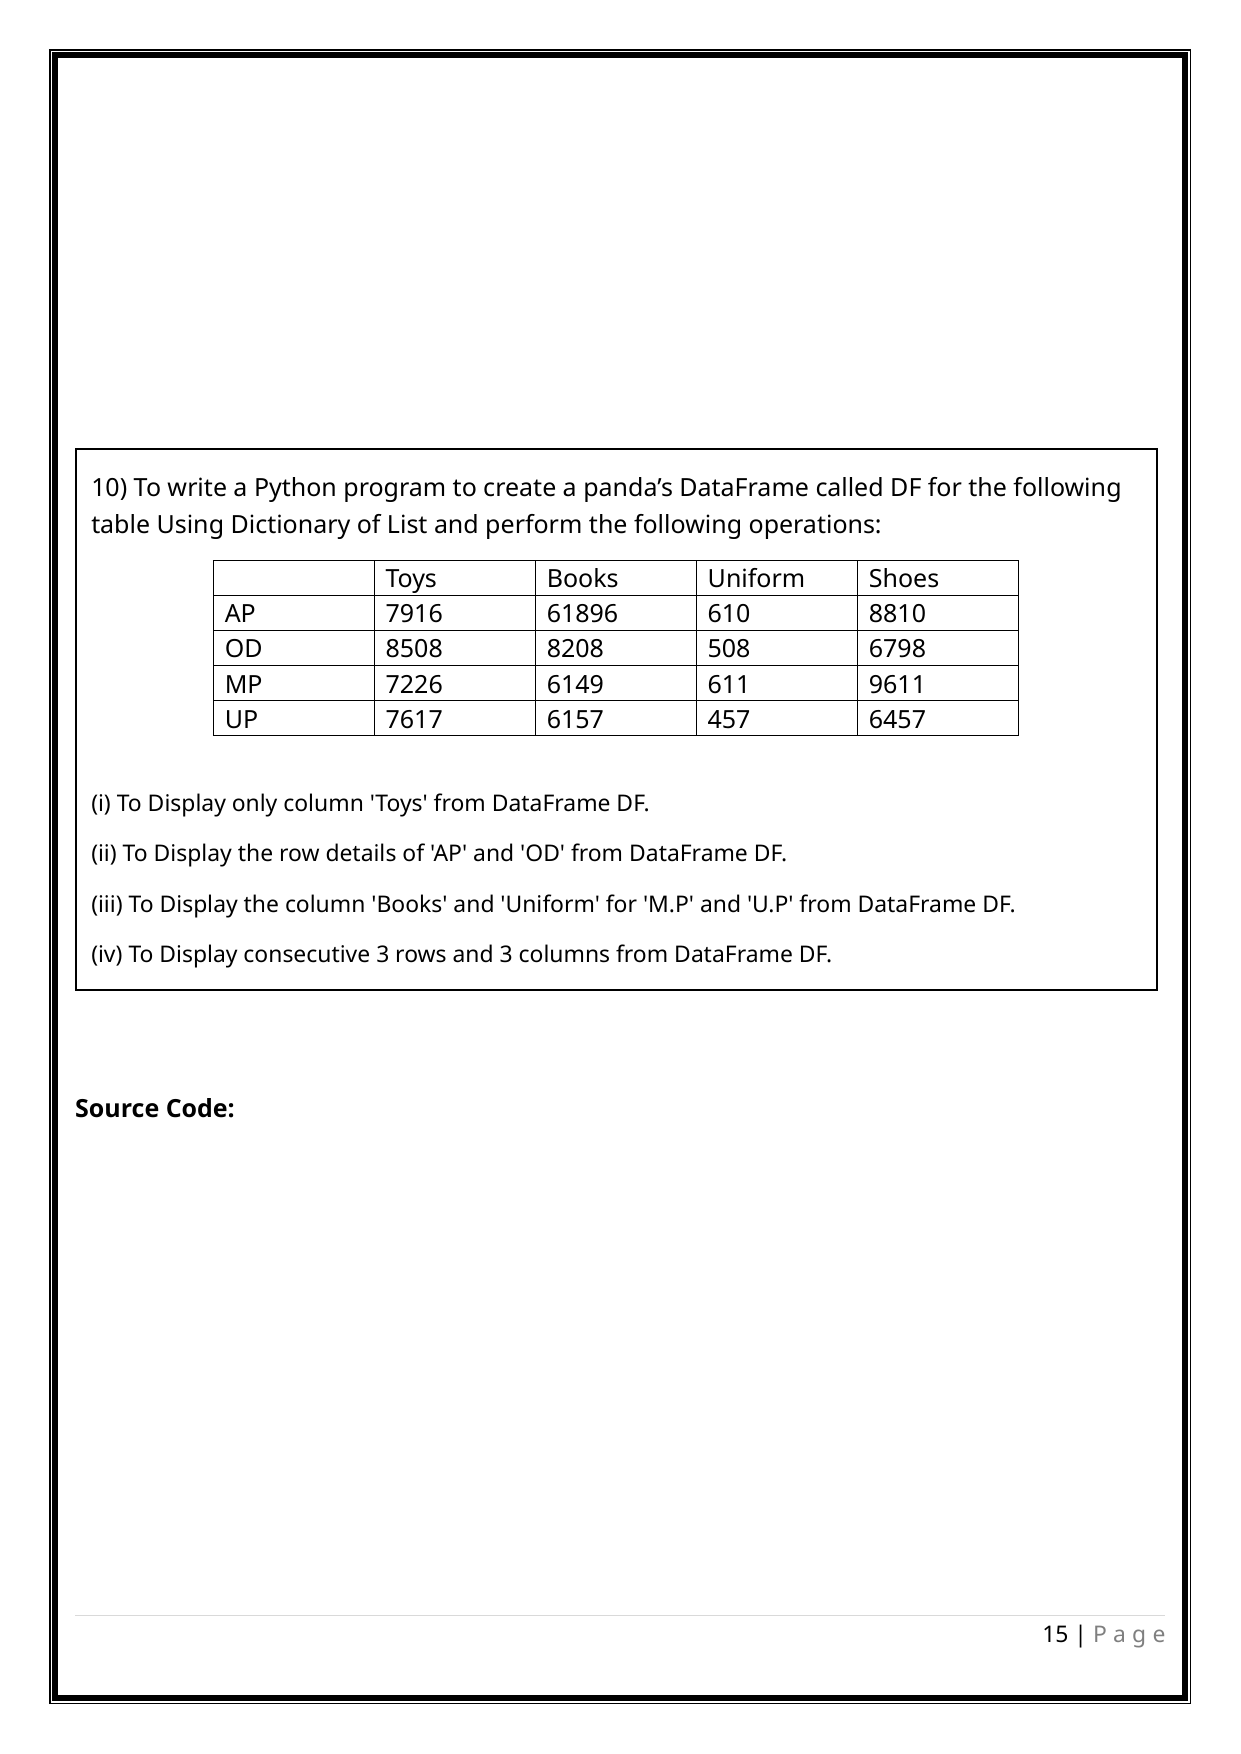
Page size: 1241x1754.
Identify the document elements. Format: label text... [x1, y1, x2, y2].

text 7617 [385, 701, 524, 735]
text 6157 [547, 701, 685, 735]
text 6798 [869, 631, 1007, 665]
text (i) To Display only column 'Toys' from DataFrame DF. [91, 787, 1142, 818]
text UP [224, 701, 363, 735]
text 611 [707, 666, 846, 700]
text Source Code: [75, 1090, 1165, 1124]
text 508 [707, 631, 846, 665]
text 8810 [869, 596, 1007, 630]
text 61896 [547, 596, 685, 630]
text Shoes [869, 561, 1007, 595]
text Books [547, 561, 685, 595]
text AP [224, 596, 363, 630]
text OD [224, 631, 363, 665]
text 8208 [547, 631, 685, 665]
text 7226 [385, 666, 524, 700]
text MP [224, 666, 363, 700]
text (iii) To Display the column 'Books' and 'Uniform' for 'M.P' and 'U.P' from DataFrame DF. [91, 888, 1142, 919]
text 6457 [869, 701, 1007, 735]
text 610 [707, 596, 846, 630]
text (iv) To Display consecutive 3 rows and 3 columns from DataFrame DF. [91, 938, 1142, 969]
text 10) To write a Python program to create a panda’s DataFrame called DF for the following table Using Dictionary of List and perform the following operations: [91, 470, 1142, 541]
text (ii) To Display the row details of 'AP' and 'OD' from DataFrame DF. [91, 837, 1142, 868]
text Toys [385, 561, 524, 595]
text Uniform [707, 561, 846, 595]
text 8508 [385, 631, 524, 665]
text 6149 [547, 666, 685, 700]
text 457 [707, 701, 846, 735]
text 9611 [869, 666, 1007, 700]
text 7916 [385, 596, 524, 630]
